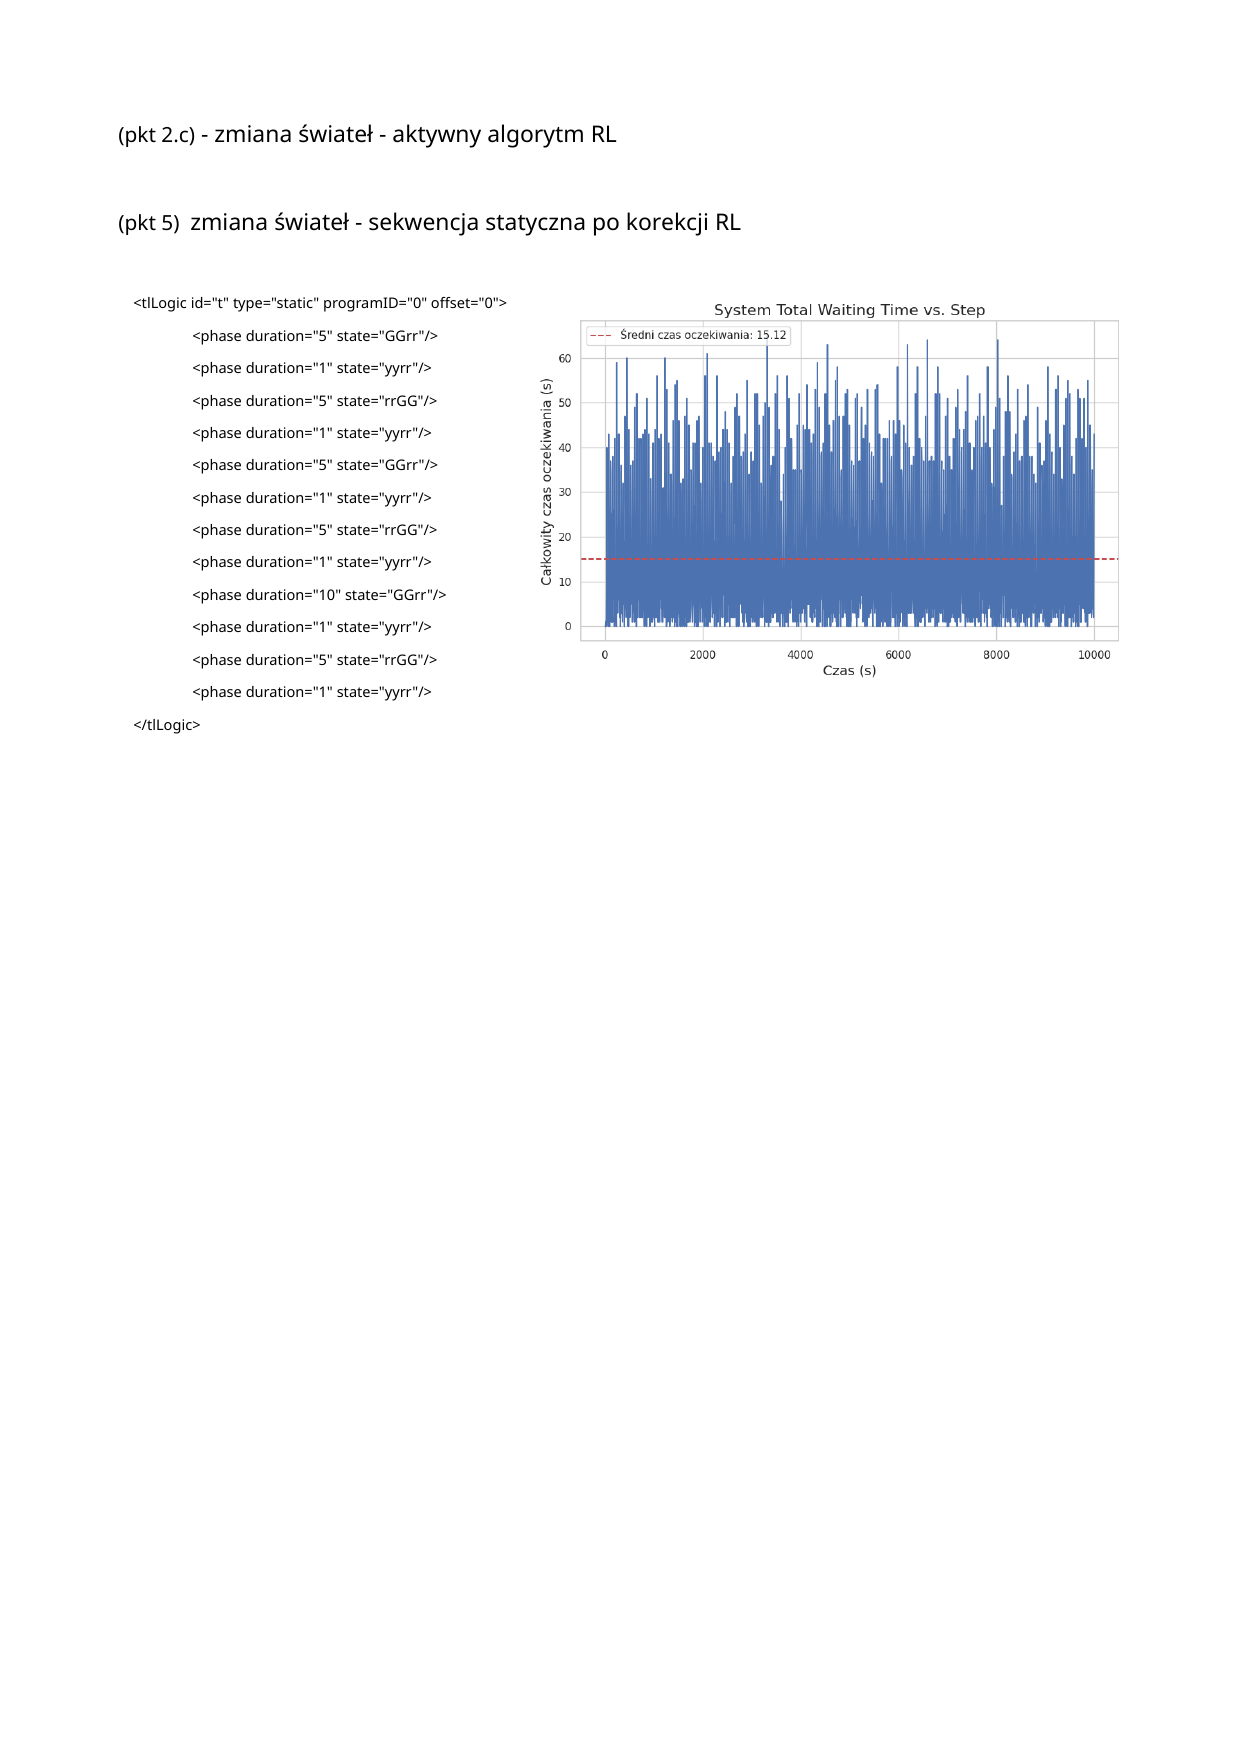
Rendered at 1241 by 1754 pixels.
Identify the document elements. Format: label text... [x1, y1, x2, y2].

text <phase duration="1" state="yyrr"/> [118, 423, 534, 443]
text <phase duration="5" state="GGrr"/> [118, 455, 534, 475]
text (pkt 5) zmiana świateł - sekwencja statyczna po korekcji RL [118, 206, 1122, 237]
text <phase duration="5" state="rrGG"/> [118, 520, 534, 540]
text <phase duration="1" state="yyrr"/> [118, 682, 1122, 702]
text <phase duration="10" state="GGrr"/> [118, 585, 534, 604]
text (pkt 2.c) - zmiana świateł - aktywny algorytm RL [118, 118, 1122, 149]
text <phase duration="1" state="yyrr"/> [118, 552, 534, 572]
text </tlLogic> [118, 714, 1122, 734]
text <phase duration="5" state="GGrr"/> [118, 326, 534, 345]
text <phase duration="1" state="yyrr"/> [118, 617, 534, 637]
text <phase duration="1" state="yyrr"/> [118, 487, 534, 507]
text <phase duration="5" state="rrGG"/> [118, 649, 534, 669]
text <phase duration="1" state="yyrr"/> [118, 358, 534, 378]
picture [534, 297, 1125, 684]
text <phase duration="5" state="rrGG"/> [118, 390, 534, 410]
text <tlLogic id="t" type="static" programID="0" offset="0"> [118, 293, 1122, 313]
